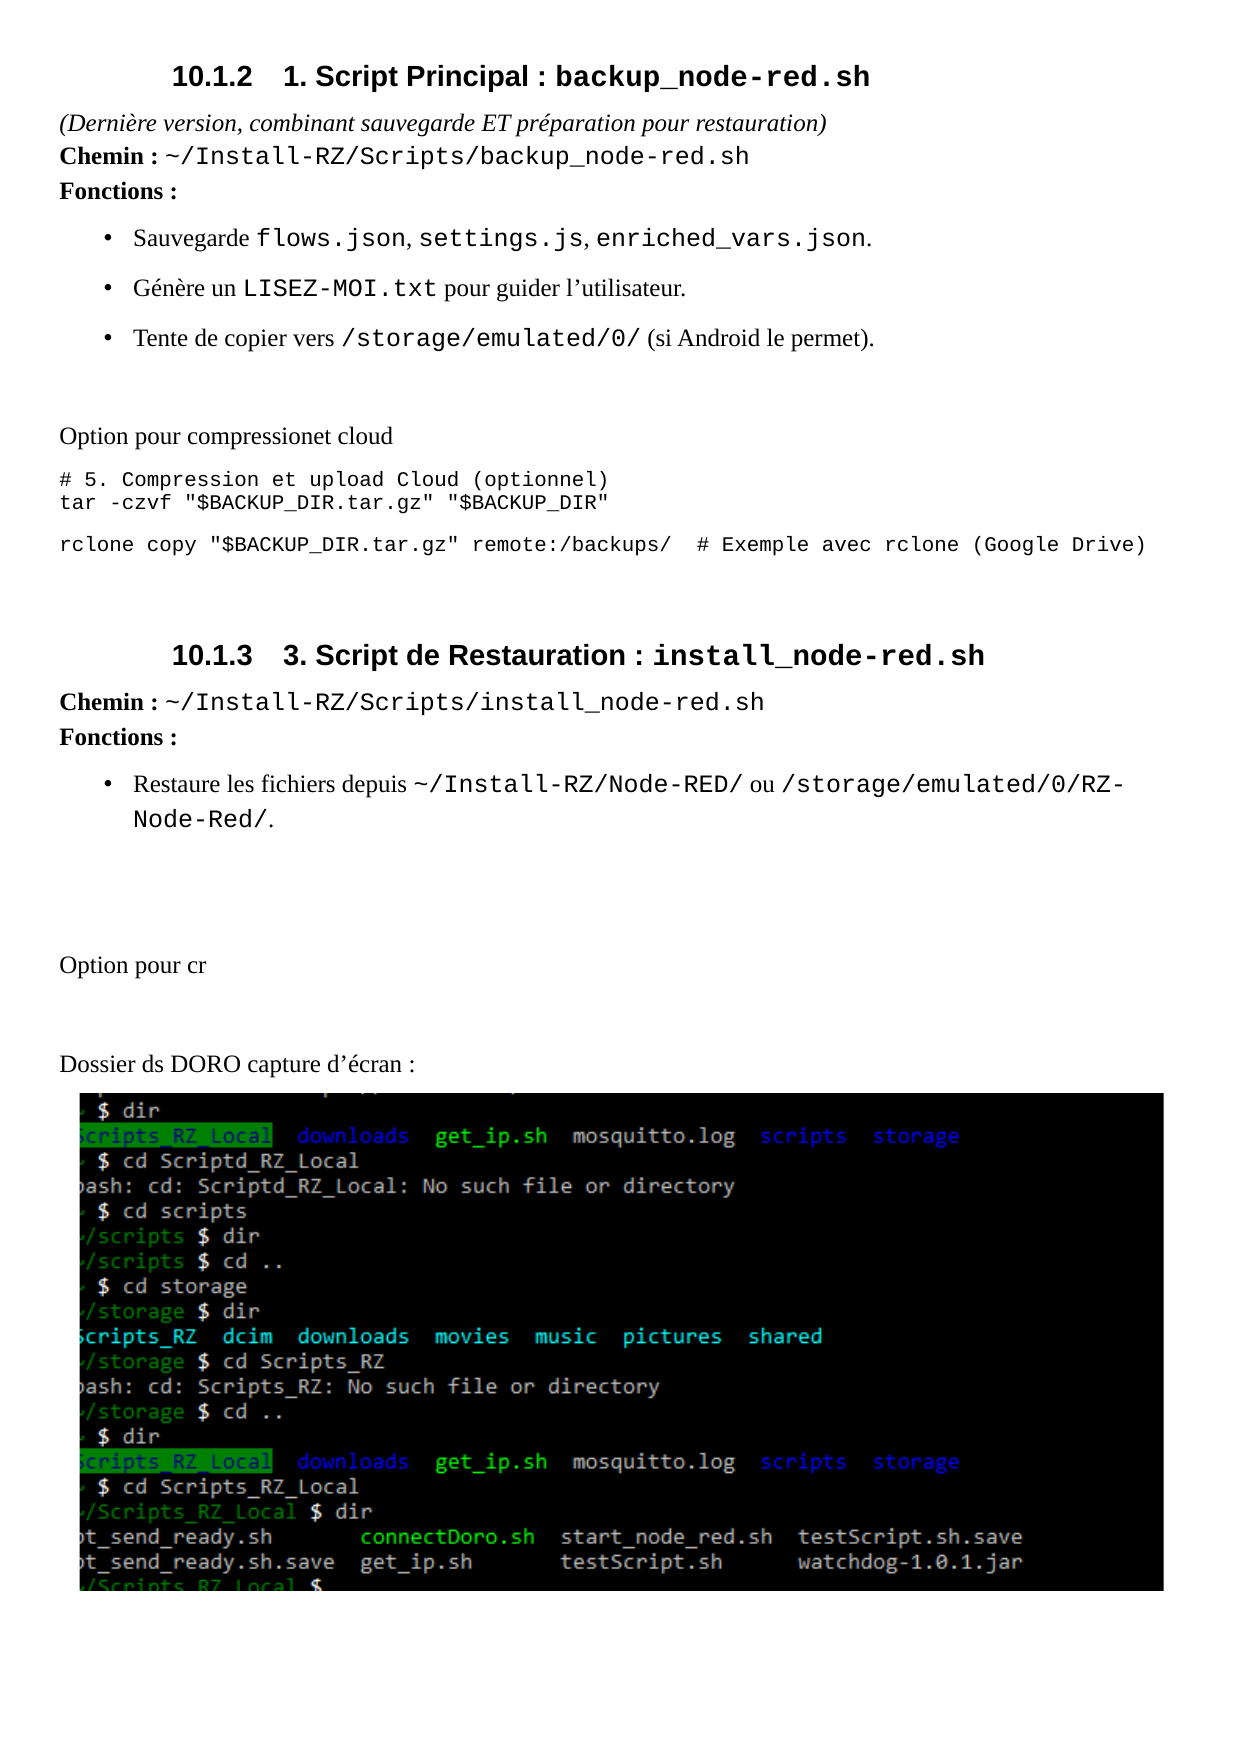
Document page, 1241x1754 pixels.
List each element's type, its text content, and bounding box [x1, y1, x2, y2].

text rclone copy "$BACKUP_DIR.tar.gz" remote:/backups/ # Exemple avec rclone (Google Drive) [59, 534, 1181, 558]
text tar -czvf "$BACKUP_DIR.tar.gz" "$BACKUP_DIR" [59, 492, 1181, 516]
subtitle 3. Script de Restauration : install_node-red.sh [172, 638, 1181, 674]
list Sauvegarde flows.json, settings.js, enriched_vars.json. [103, 223, 1181, 254]
picture [79, 1093, 1164, 1591]
text Chemin : ~/Install-RZ/Scripts/install_node-red.sh Fonctions : [59, 687, 1181, 751]
text Option pour cr Dossier ds DORO capture d’écran : [59, 950, 1181, 1619]
text (Dernière version, combinant sauvegarde ET préparation pour restauration) Chemin : ~/Install-RZ/Scripts/backup_node-red.sh Fonctions : [59, 108, 1181, 204]
subtitle 1. Script Principal : backup_node-red.sh [172, 59, 1181, 95]
text # 5. Compression et upload Cloud (optionnel) [59, 469, 1181, 492]
text Option pour compressionet cloud [59, 421, 1181, 450]
list Tente de copier vers /storage/emulated/0/ (si Android le permet). [103, 323, 1181, 354]
list Génère un LISEZ-MOI.txt pour guider l’utilisateur. [103, 273, 1181, 304]
list Restaure les fichiers depuis ~/Install-RZ/Node-RED/ ou /storage/emulated/0/RZ-Node-Red/. [103, 769, 1181, 835]
